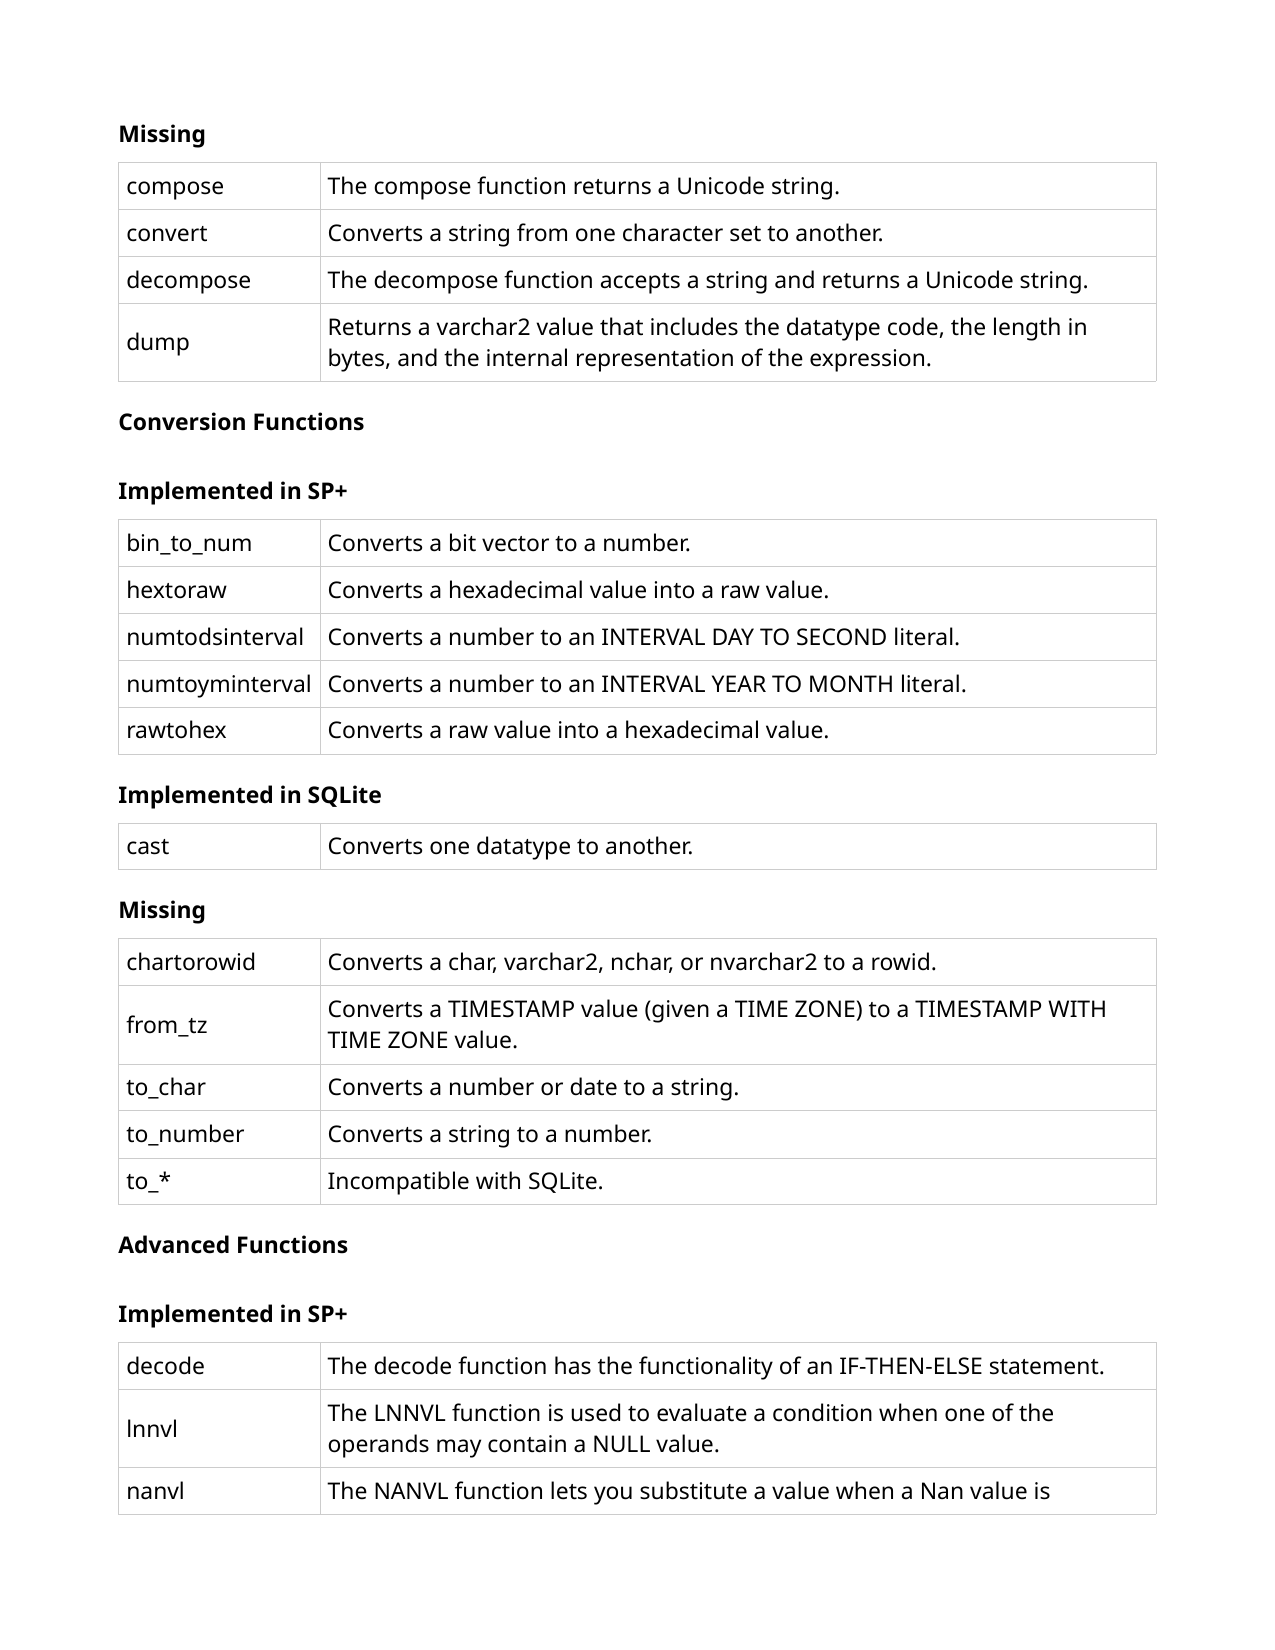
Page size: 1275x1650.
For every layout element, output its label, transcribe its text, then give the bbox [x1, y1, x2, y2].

table_cell from_tz [119, 986, 320, 1063]
table_header Converts a char, varchar2, nchar, or nvarchar2 to a rowid. [321, 939, 1156, 985]
table_cell Incompatible with SQLite. [321, 1159, 1156, 1204]
table_header cast [119, 824, 320, 869]
subtitle Missing [118, 894, 1157, 926]
subtitle Implemented in SQLite [118, 779, 1157, 810]
table_cell Converts a raw value into a hexadecimal value. [321, 708, 1156, 753]
table_cell Converts a number to an INTERVAL YEAR TO MONTH literal. [321, 661, 1156, 707]
table_cell nanvl [119, 1468, 320, 1514]
table_header The compose function returns a Unicode string. [321, 163, 1156, 209]
table_header chartorowid [119, 939, 320, 985]
table_cell Converts a hexadecimal value into a raw value. [321, 567, 1156, 613]
table_header decode [119, 1343, 320, 1389]
table_cell Converts a string from one character set to another. [321, 210, 1156, 256]
table_cell decompose [119, 257, 320, 303]
subtitle Missing [118, 118, 1157, 149]
subtitle Advanced Functions [118, 1229, 1157, 1261]
table_header compose [119, 163, 320, 209]
table_cell lnnvl [119, 1390, 320, 1467]
table_cell to_char [119, 1065, 320, 1110]
table_header The decode function has the functionality of an IF-THEN-ELSE statement. [321, 1343, 1156, 1389]
table_cell convert [119, 210, 320, 256]
table_cell rawtohex [119, 708, 320, 753]
table_header bin_to_num [119, 520, 320, 566]
table_cell Converts a number or date to a string. [321, 1065, 1156, 1110]
subtitle Implemented in SP+ [118, 1298, 1157, 1329]
table_cell Converts a string to a number. [321, 1111, 1156, 1157]
table_cell Returns a varchar2 value that includes the datatype code, the length in bytes, and the internal representation of the expression. [321, 304, 1156, 381]
subtitle Conversion Functions [118, 406, 1157, 437]
table_cell The NANVL function lets you substitute a value when a Nan value is [321, 1468, 1156, 1514]
table_cell Converts a number to an INTERVAL DAY TO SECOND literal. [321, 614, 1156, 659]
table_cell to_number [119, 1111, 320, 1157]
table_header Converts one datatype to another. [321, 824, 1156, 869]
table_cell dump [119, 304, 320, 381]
table_cell to_* [119, 1159, 320, 1204]
table_cell The decompose function accepts a string and returns a Unicode string. [321, 257, 1156, 303]
table_cell The LNNVL function is used to evaluate a condition when one of the operands may contain a NULL value. [321, 1390, 1156, 1467]
table_cell Converts a TIMESTAMP value (given a TIME ZONE) to a TIMESTAMP WITH TIME ZONE value. [321, 986, 1156, 1063]
table_header Converts a bit vector to a number. [321, 520, 1156, 566]
table_cell numtoyminterval [119, 661, 320, 707]
subtitle Implemented in SP+ [118, 475, 1157, 506]
table_cell hextoraw [119, 567, 320, 613]
table_cell numtodsinterval [119, 614, 320, 659]
